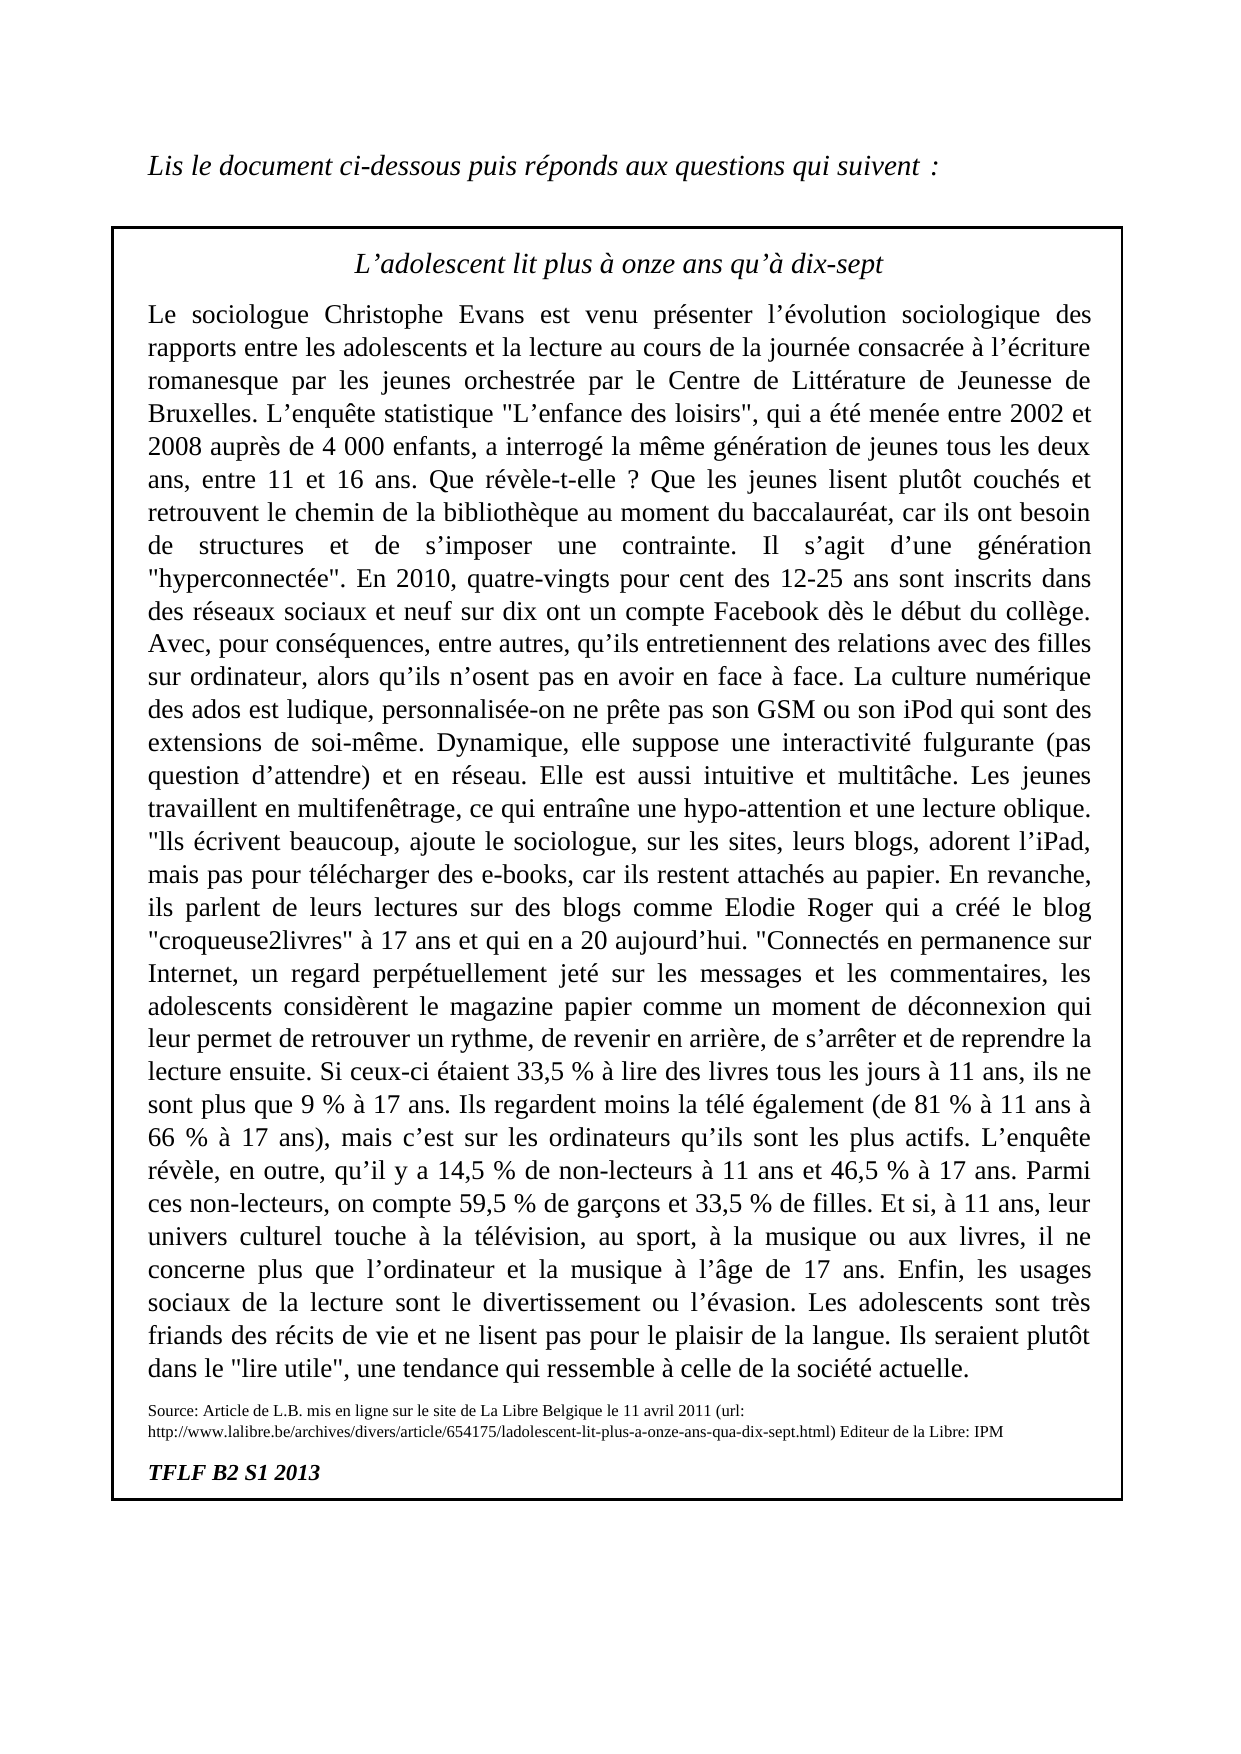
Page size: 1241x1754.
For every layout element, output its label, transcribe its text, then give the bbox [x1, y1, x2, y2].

text Lis le document ci-dessous puis réponds aux questions qui suivent : [148, 148, 1093, 181]
